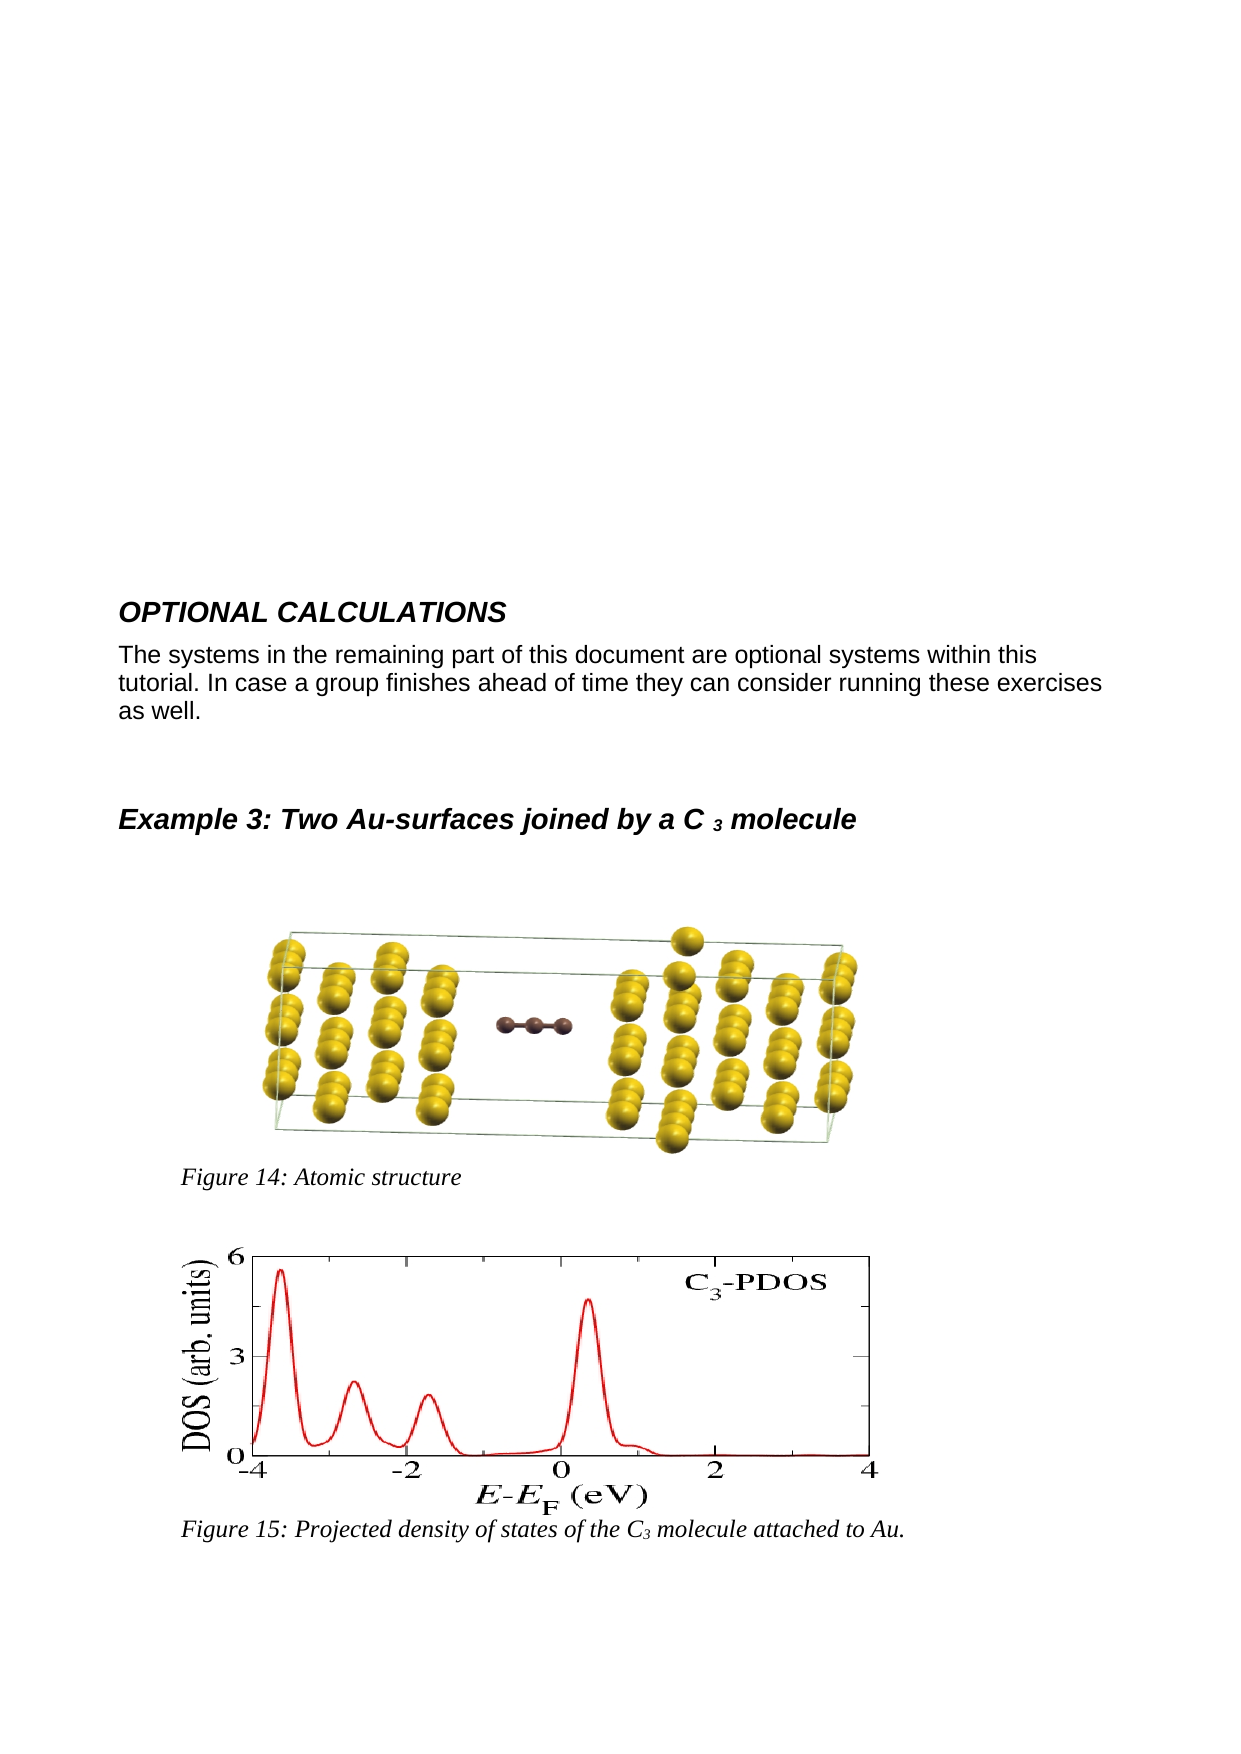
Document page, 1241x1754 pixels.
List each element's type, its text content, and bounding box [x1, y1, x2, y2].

text Figure 15: Projected density of states of the C3 molecule attached to Au. [181, 1247, 941, 1543]
text Figure 14: Atomic structure [181, 905, 941, 1190]
subtitle Example 3: Two Au-surfaces joined by a C 3 molecule [118, 803, 1122, 835]
subtitle OPTIONAL CALCULATIONS [118, 596, 1122, 628]
picture [181, 1246, 881, 1516]
text The systems in the remaining part of this document are optional systems within this tutorial. In case a group finishes ahead of time they can consider running these exercises as well. [118, 641, 1122, 725]
picture [253, 892, 869, 1163]
